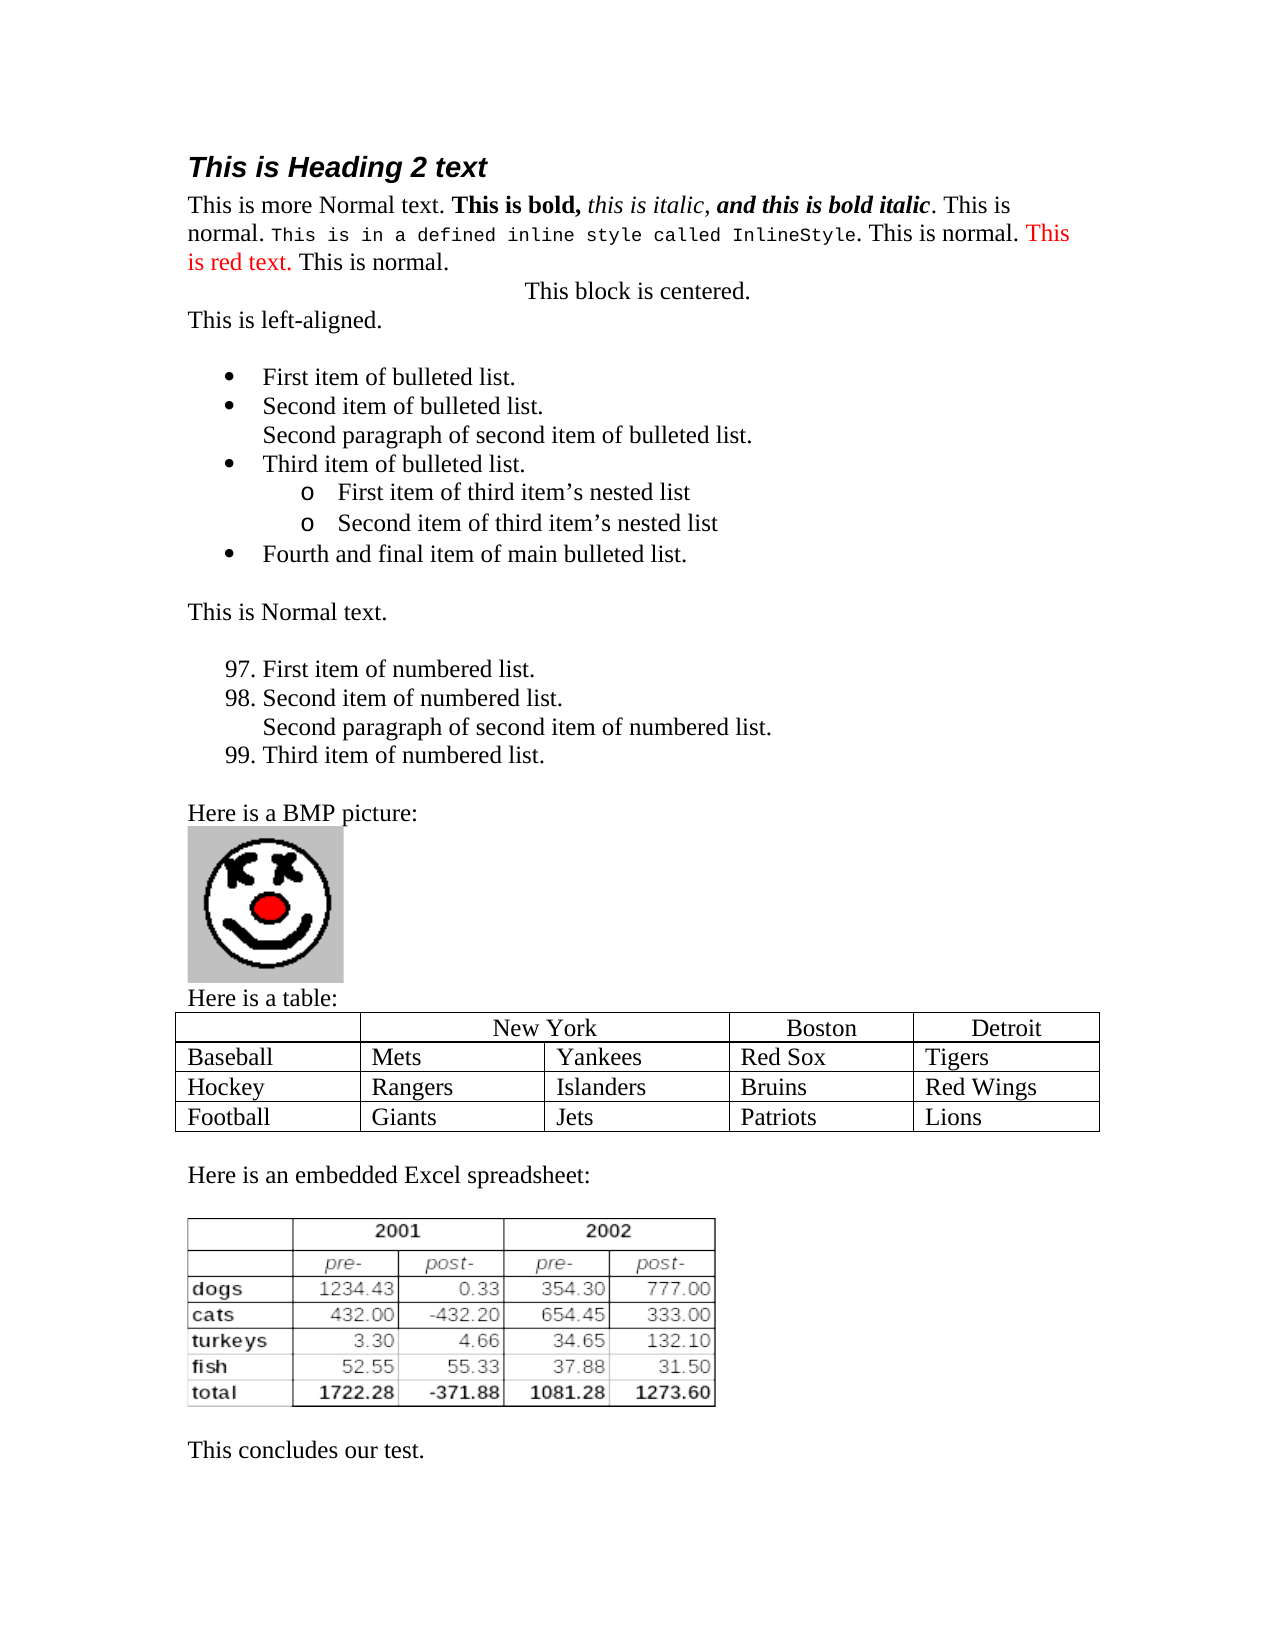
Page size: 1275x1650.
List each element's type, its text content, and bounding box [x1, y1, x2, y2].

table_cell Football [176, 1102, 360, 1131]
list Second item of numbered list. [225, 683, 1087, 712]
table_header [176, 1013, 360, 1041]
text Here is a table: [187, 983, 1087, 1012]
table_header Boston [730, 1013, 913, 1041]
list Third item of numbered list. [225, 740, 1087, 769]
text This is left-aligned. [187, 305, 1087, 334]
table_cell Baseball [176, 1043, 360, 1071]
list First item of numbered list. [225, 654, 1087, 683]
text Second paragraph of second item of bulleted list. [262, 420, 1087, 449]
table_cell Red Sox [730, 1043, 913, 1071]
table_cell Patriots [730, 1102, 913, 1131]
text This concludes our test. [187, 1435, 1087, 1464]
table_cell Yankees [545, 1043, 729, 1071]
text Second paragraph of second item of numbered list. [262, 712, 1087, 740]
table_cell Lions [914, 1102, 1099, 1131]
table_cell Mets [361, 1043, 544, 1071]
list Second item of third item’s nested list [300, 508, 1087, 539]
table_cell Islanders [545, 1072, 729, 1101]
text This block is centered. [187, 276, 1087, 305]
text This is more Normal text. This is bold, this is italic, and this is bold italic. This is normal. This is in a defined inline style called InlineStyle. This is normal. This is red text. This is normal. [187, 190, 1087, 276]
table_cell Tigers [914, 1043, 1099, 1071]
table_cell Rangers [361, 1072, 544, 1101]
table_cell Bruins [730, 1072, 913, 1101]
table_cell Giants [361, 1102, 544, 1131]
list Second item of bulleted list. [225, 391, 1087, 420]
subtitle This is Heading 2 text [187, 150, 1087, 183]
table_header Detroit [914, 1013, 1099, 1041]
table_cell Red Wings [914, 1072, 1099, 1101]
text Here is a BMP picture: [187, 798, 1087, 827]
list Third item of bulleted list. [225, 449, 1087, 477]
table_header New York [361, 1013, 729, 1041]
table_cell Hockey [176, 1072, 360, 1101]
picture [187, 826, 344, 983]
text Here is an embedded Excel spreadsheet: [187, 1161, 1087, 1189]
table_cell Jets [545, 1102, 729, 1131]
list First item of bulleted list. [225, 362, 1087, 391]
list Fourth and final item of main bulleted list. [225, 539, 1087, 568]
list First item of third item’s nested list [300, 477, 1087, 508]
text This is Normal text. [187, 597, 1087, 625]
